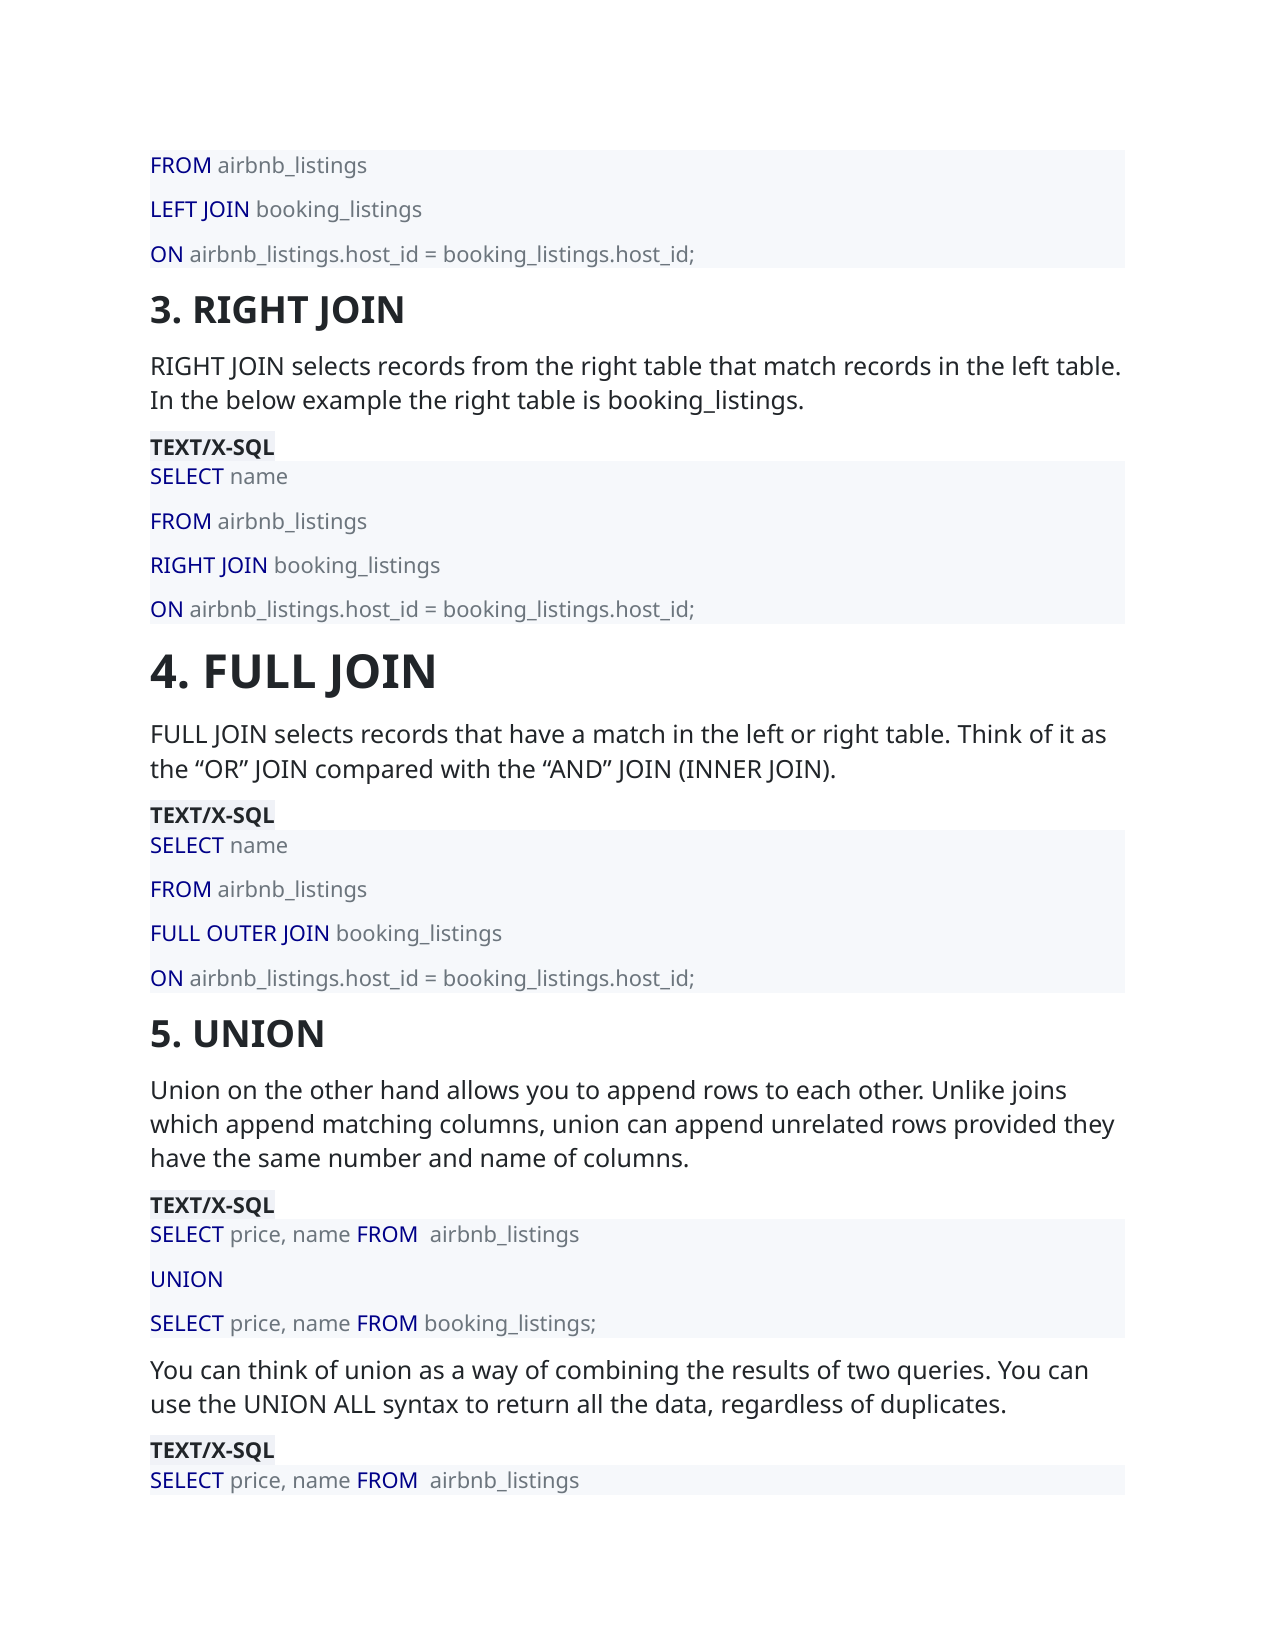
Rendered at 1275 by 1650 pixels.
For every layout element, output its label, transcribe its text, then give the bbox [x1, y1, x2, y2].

text ON airbnb_listings.host_id = booking_listings.host_id; [150, 963, 1125, 993]
text TEXT/X-SQL [150, 800, 1125, 830]
text FROM airbnb_listings [150, 150, 1125, 180]
text ON airbnb_listings.host_id = booking_listings.host_id; [150, 239, 1125, 268]
text FULL OUTER JOIN booking_listings [150, 918, 1125, 948]
text TEXT/X-SQL [150, 1435, 1125, 1465]
text RIGHT JOIN selects records from the right table that match records in the left table. In the below example the right table is booking_listings. [150, 349, 1125, 417]
text SELECT price, name FROM airbnb_listings [150, 1465, 1125, 1495]
text SELECT name [150, 830, 1125, 859]
text TEXT/X-SQL [150, 1189, 1125, 1219]
subtitle 3. RIGHT JOIN [150, 283, 1125, 334]
text ON airbnb_listings.host_id = booking_listings.host_id; [150, 594, 1125, 624]
text RIGHT JOIN booking_listings [150, 550, 1125, 580]
text FROM airbnb_listings [150, 506, 1125, 535]
text LEFT JOIN booking_listings [150, 194, 1125, 224]
text FULL JOIN selects records that have a match in the left or right table. Think of it as the “OR” JOIN compared with the “AND” JOIN (INNER JOIN). [150, 717, 1125, 785]
text TEXT/X-SQL [150, 431, 1125, 461]
text FROM airbnb_listings [150, 874, 1125, 904]
text Union on the other hand allows you to append rows to each other. Unlike joins which append matching columns, union can append unrelated rows provided they have the same number and name of columns. [150, 1073, 1125, 1175]
subtitle 5. UNION [150, 1007, 1125, 1058]
text SELECT price, name FROM airbnb_listings [150, 1219, 1125, 1249]
text SELECT price, name FROM booking_listings; [150, 1308, 1125, 1338]
text You can think of union as a way of combining the results of two queries. You can use the UNION ALL syntax to return all the data, regardless of duplicates. [150, 1352, 1125, 1421]
subtitle 4. FULL JOIN [150, 639, 1125, 703]
text UNION [150, 1264, 1125, 1293]
text SELECT name [150, 461, 1125, 491]
